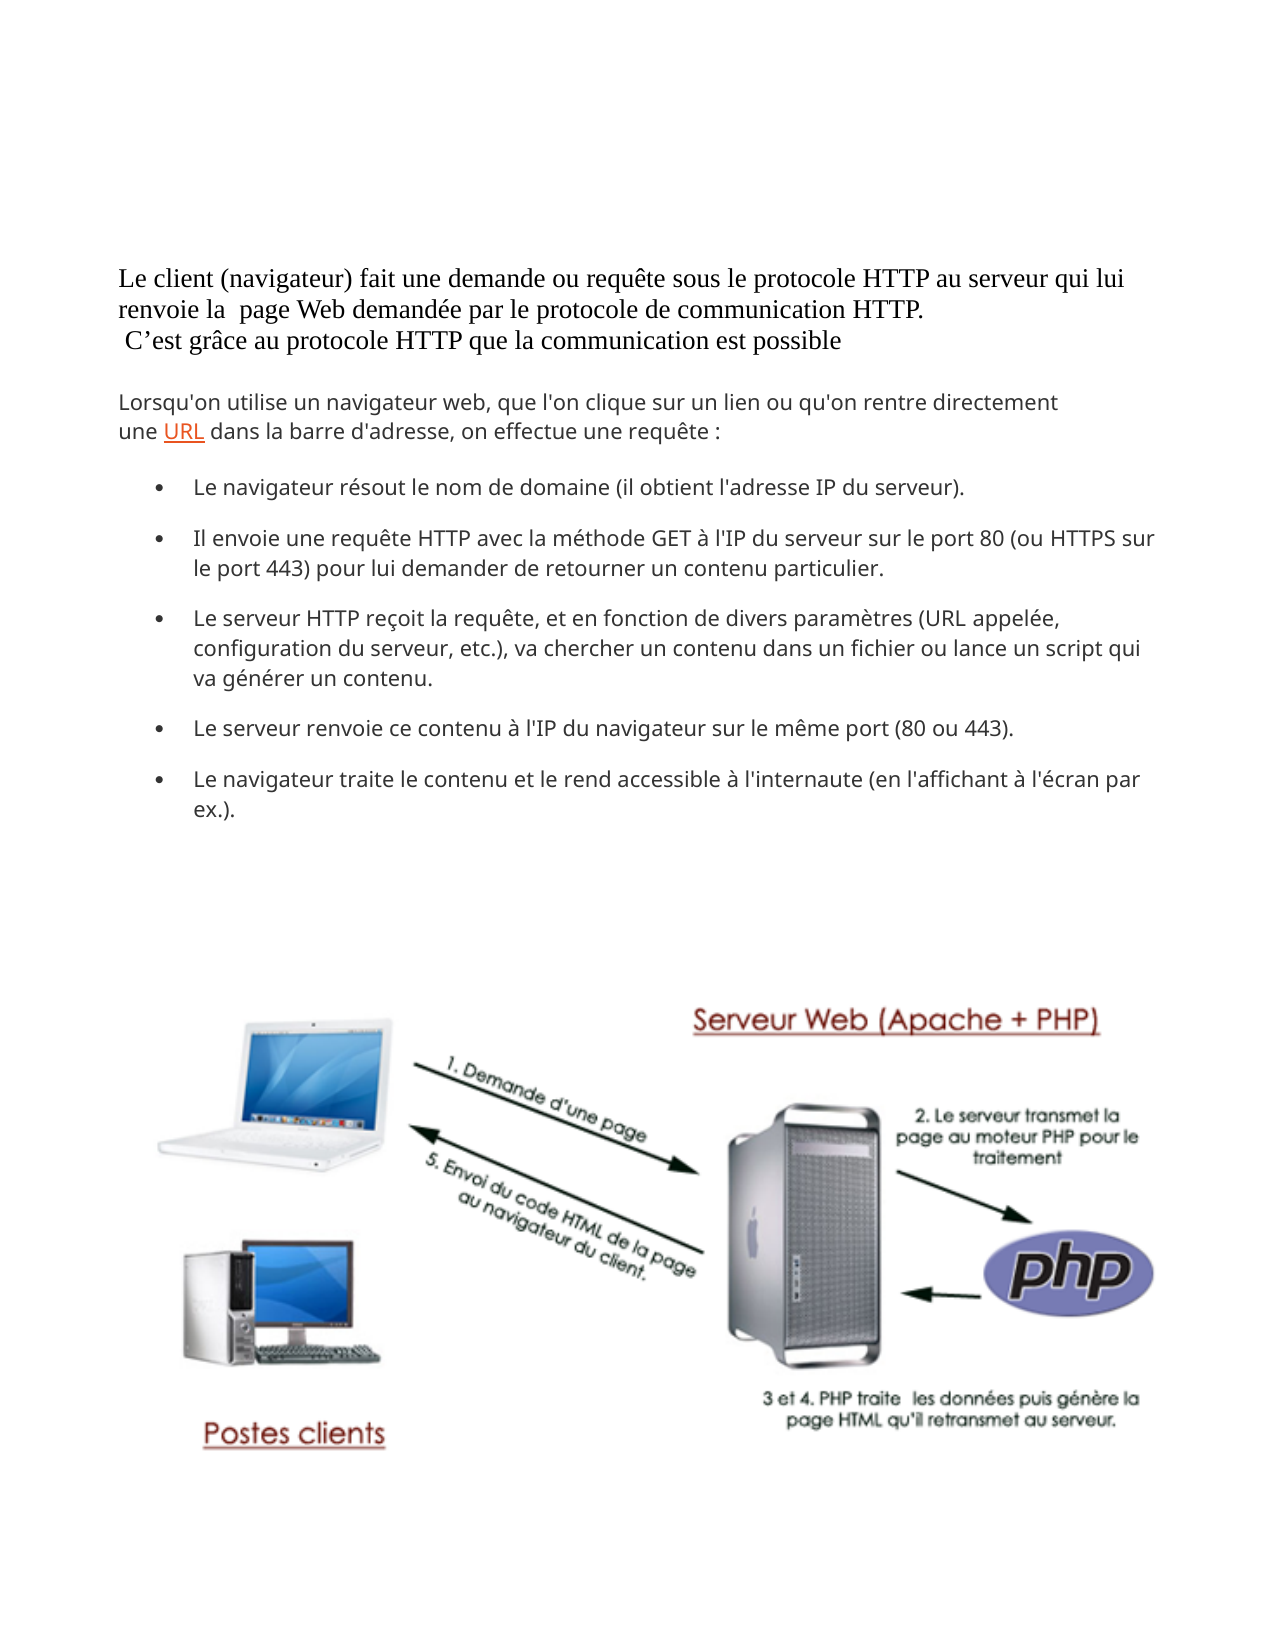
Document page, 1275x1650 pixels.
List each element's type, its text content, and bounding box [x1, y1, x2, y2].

list Le navigateur résout le nom de domaine (il obtient l'adresse IP du serveur). [156, 472, 1157, 502]
text Lorsqu'on utilise un navigateur web, que l'on clique sur un lien ou qu'on rentre directement une URL dans la barre d'adresse, on effectue une requête : [118, 386, 1157, 446]
list Le navigateur traite le contenu et le rend accessible à l'internaute (en l'affichant à l'écran par ex.). [156, 764, 1157, 823]
list Il envoie une requête HTTP avec la méthode GET à l'IP du serveur sur le port 80 (ou HTTPS sur le port 443) pour lui demander de retourner un contenu particulier. [156, 523, 1157, 582]
list Le serveur HTTP reçoit la requête, et en fonction de divers paramètres (URL appelée, configuration du serveur, etc.), va chercher un contenu dans un fichier ou lance un script qui va générer un contenu. [156, 603, 1157, 692]
text C’est grâce au protocole HTTP que la communication est possible [118, 324, 1157, 355]
text Le client (navigateur) fait une demande ou requête sous le protocole HTTP au serveur qui lui renvoie la page Web demandée par le protocole de communication HTTP. [118, 262, 1157, 324]
list Le serveur renvoie ce contenu à l'IP du navigateur sur le même port (80 ou 443). [156, 713, 1157, 743]
